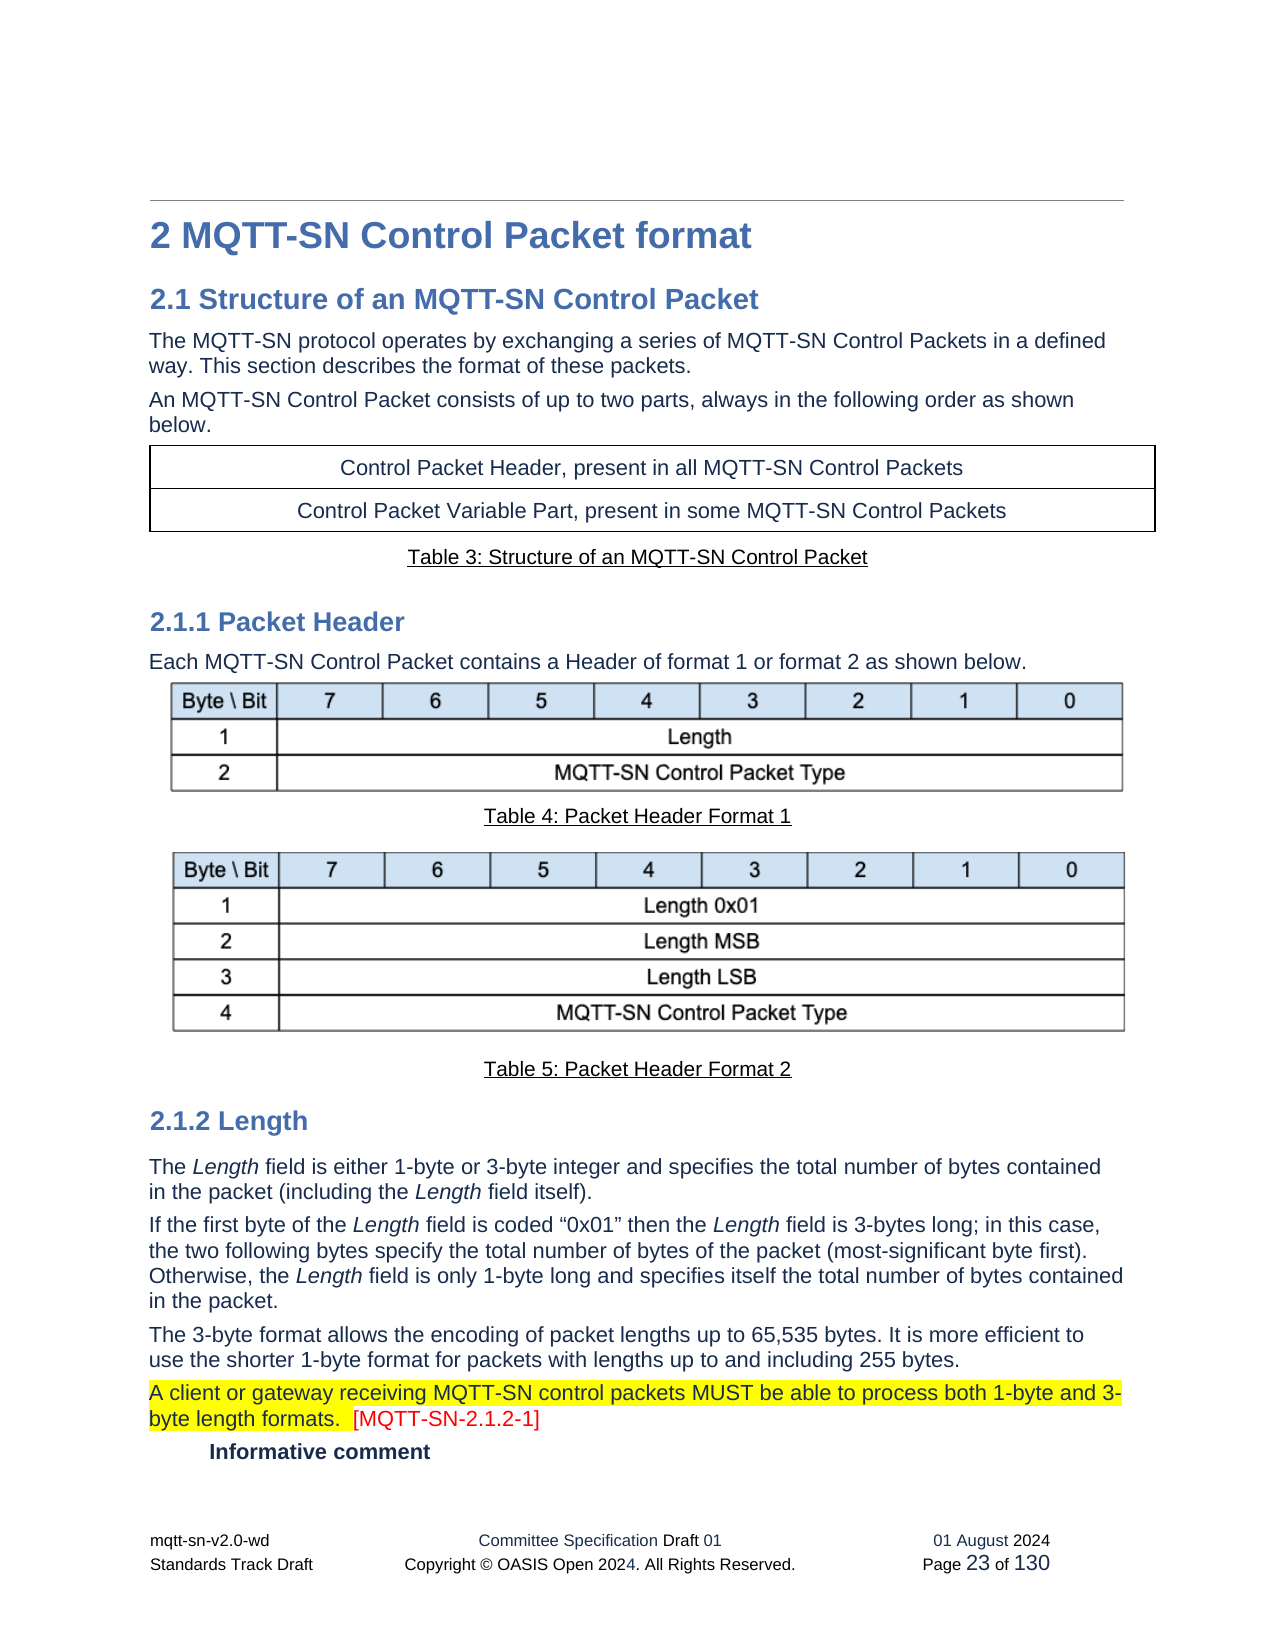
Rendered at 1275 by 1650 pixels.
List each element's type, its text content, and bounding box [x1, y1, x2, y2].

text The Length field is either 1-byte or 3-byte integer and specifies the total number of bytes contained in the packet (including the Length field itself). [148, 1154, 1124, 1204]
text Table 3: Structure of an MQTT-SN Control Packet [150, 544, 1125, 568]
table_header Control Packet Header, present in all MQTT-SN Control Packets [151, 446, 1154, 488]
text A client or gateway receiving MQTT-SN control packets MUST be able to process both 1-byte and 3-byte length formats. [MQTT-SN-2.1.2-1] [148, 1380, 1124, 1431]
text If the first byte of the Length field is coded “0x01” then the Length field is 3-bytes long; in this case, the two following bytes specify the total number of bytes of the packet (most-significant byte first). Otherwise, the Length field is only 1-byte long and specifies itself the total number of bytes contained in the packet. [148, 1212, 1124, 1313]
text Informative comment [148, 1439, 1124, 1464]
subtitle 2.1.1 Packet Header [150, 606, 1124, 637]
text Table 4: Packet Header Format 1 [150, 804, 1125, 828]
text Table 5: Packet Header Format 2 [150, 1056, 1125, 1080]
text The 3-byte format allows the encoding of packet lengths up to 65,535 bytes. It is more efficient to use the shorter 1-byte format for packets with lengths up to and including 255 bytes. [148, 1322, 1124, 1372]
subtitle 2 MQTT-SN Control Packet format [150, 201, 1124, 257]
table_cell Control Packet Variable Part, present in some MQTT-SN Control Packets [151, 489, 1154, 531]
text An MQTT-SN Control Packet consists of up to two parts, always in the following order as shown below. [148, 386, 1124, 437]
text Each MQTT-SN Control Packet contains a Header of format 1 or format 2 as shown below. [148, 649, 1124, 674]
text The MQTT-SN protocol operates by exchanging a series of MQTT-SN Control Packets in a defined way. This section describes the format of these packets. [148, 328, 1124, 378]
subtitle 2.1.2 Length [150, 1105, 1124, 1136]
picture [150, 852, 1125, 1032]
subtitle 2.1 Structure of an MQTT-SN Control Packet [150, 282, 1124, 315]
picture [148, 682, 1124, 792]
